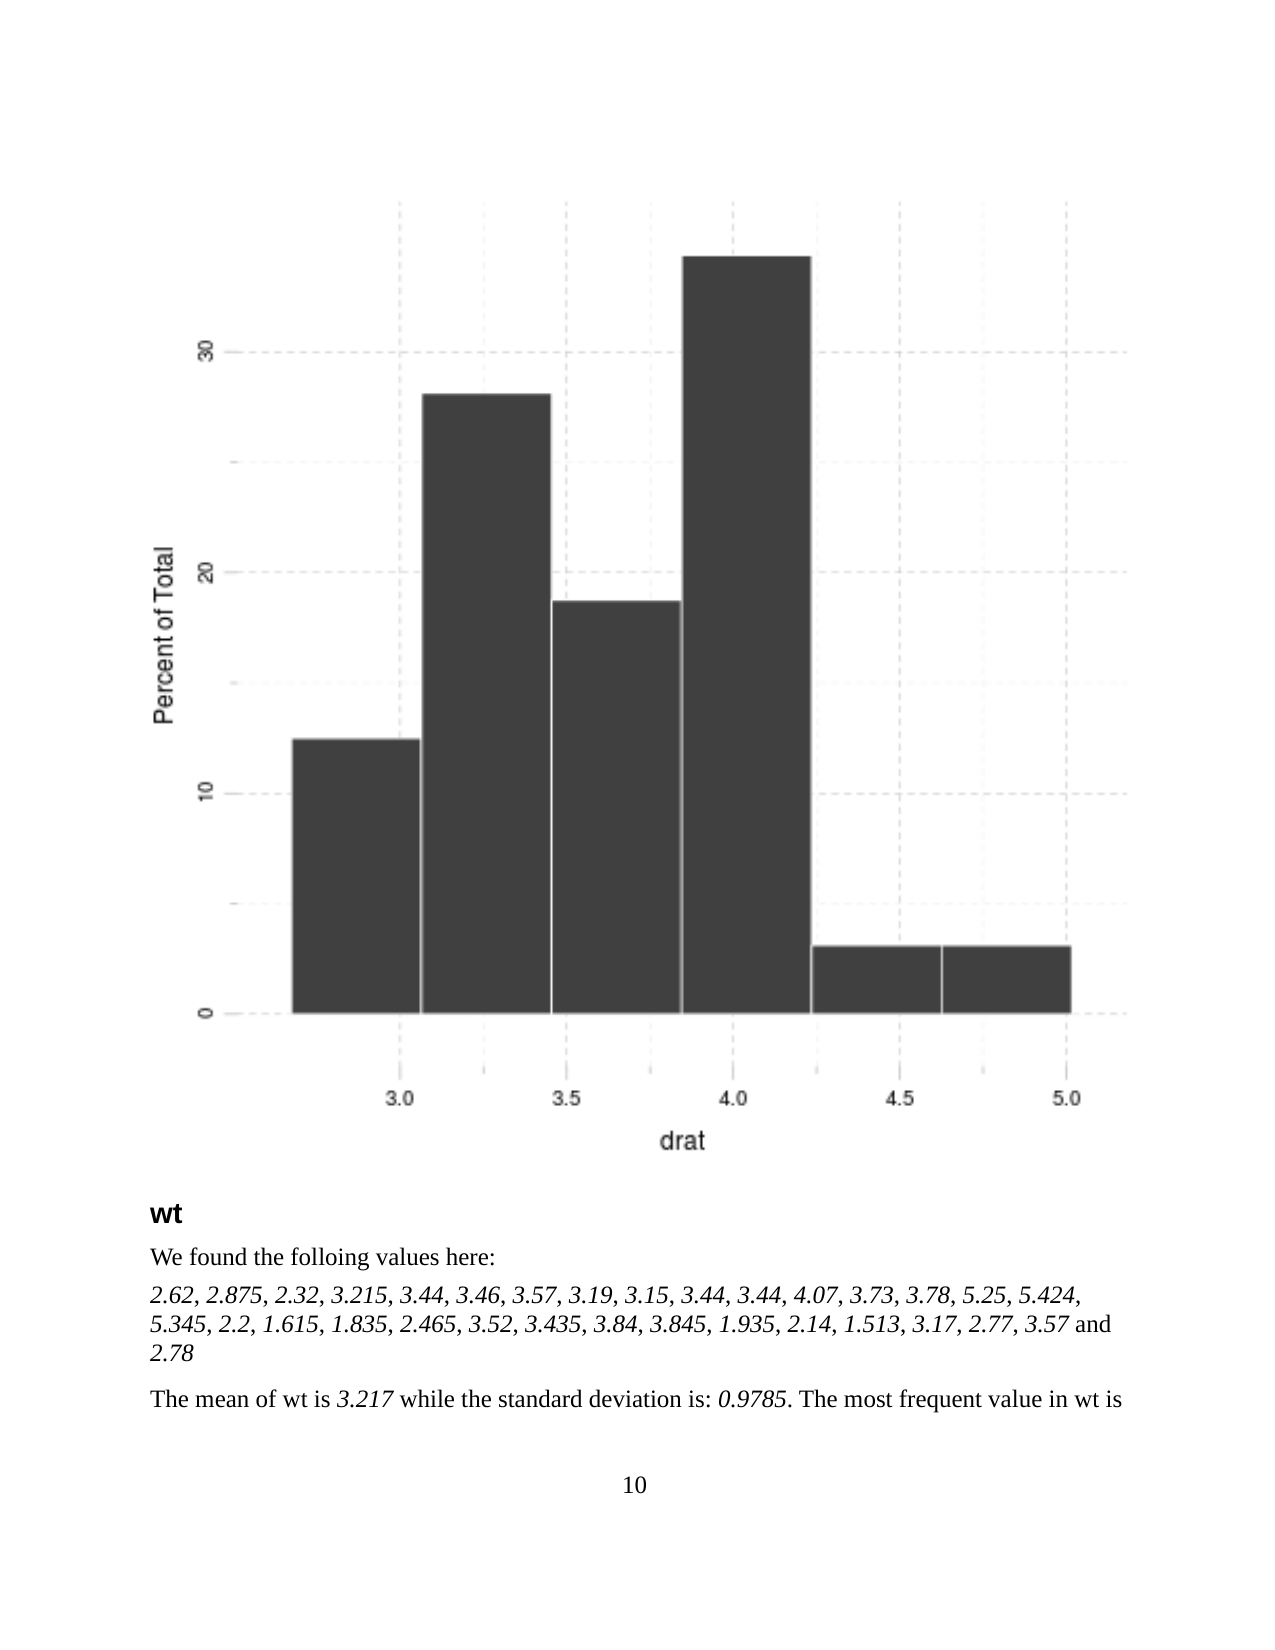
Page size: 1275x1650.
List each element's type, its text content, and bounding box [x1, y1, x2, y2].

picture [150, 150, 1163, 1163]
text We found the folloing values here: [150, 1242, 1125, 1271]
subtitle wt [150, 1196, 1125, 1230]
text 2.62, 2.875, 2.32, 3.215, 3.44, 3.46, 3.57, 3.19, 3.15, 3.44, 3.44, 4.07, 3.73, 3.78, 5.25, 5.424, 5.345, 2.2, 1.615, 1.835, 2.465, 3.52, 3.435, 3.84, 3.845, 1.935, 2.14, 1.513, 3.17, 2.77, 3.57 and 2.78 [150, 1280, 1125, 1366]
text The mean of wt is 3.217 while the standard deviation is: 0.9785. The most frequent value in wt is [150, 1384, 1125, 1413]
